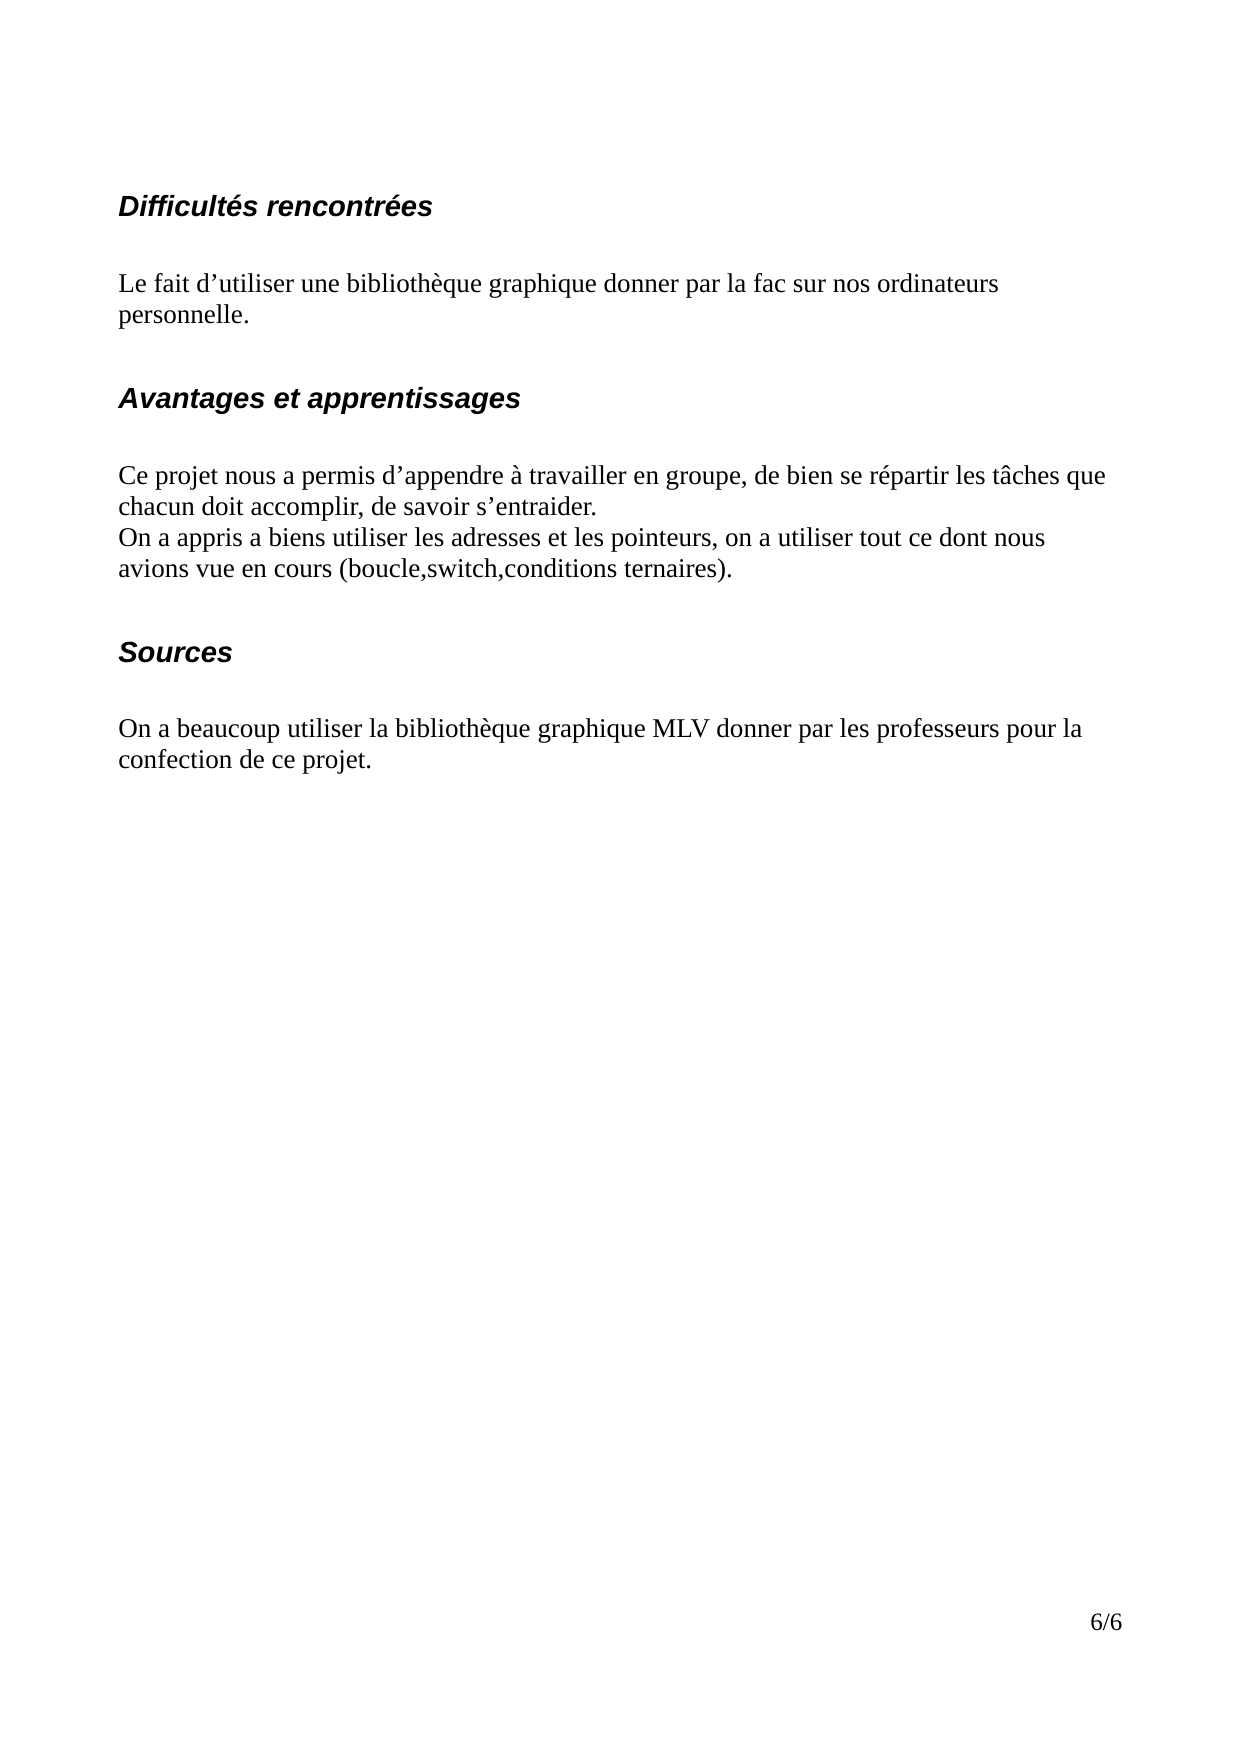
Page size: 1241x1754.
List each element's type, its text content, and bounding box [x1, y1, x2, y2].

text On a beaucoup utiliser la bibliothèque graphique MLV donner par les professeurs pour la confection de ce projet. [118, 712, 1122, 775]
subtitle Avantages et apprentissages [118, 382, 1122, 415]
subtitle Sources [118, 635, 1122, 669]
text On a appris a biens utiliser les adresses et les pointeurs, on a utiliser tout ce dont nous avions vue en cours (boucle,switch,conditions ternaires). [118, 521, 1122, 583]
subtitle Difficultés rencontrées [118, 185, 1122, 224]
text Ce projet nous a permis d’appendre à travailler en groupe, de bien se répartir les tâches que chacun doit accomplir, de savoir s’entraider. [118, 459, 1122, 521]
text Le fait d’utiliser une bibliothèque graphique donner par la fac sur nos ordinateurs personnelle. [118, 267, 1122, 329]
